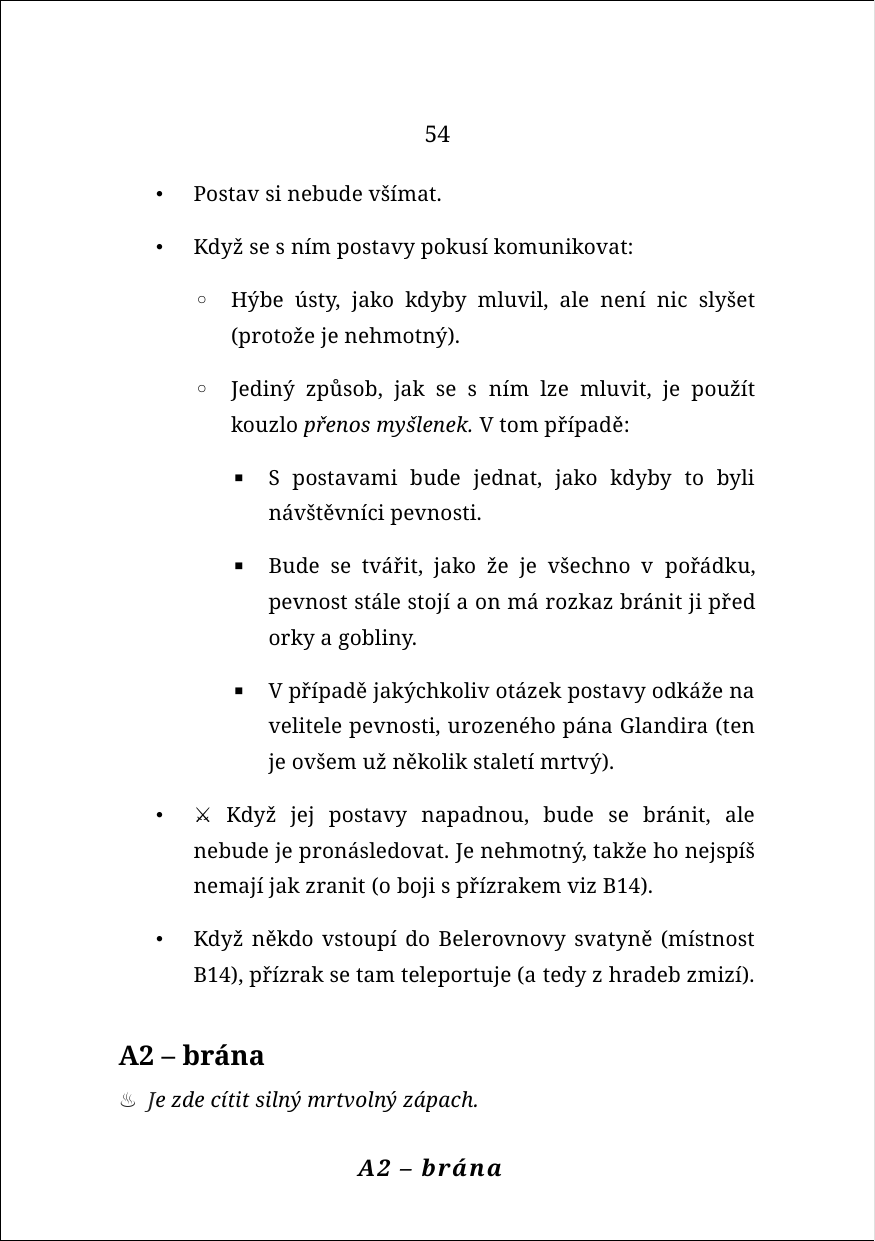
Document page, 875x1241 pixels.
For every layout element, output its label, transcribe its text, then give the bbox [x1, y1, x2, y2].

list Když se s⁠ ním postavy pokusí komunikovat: [156, 232, 756, 261]
list Postav si nebude všímat. [156, 179, 756, 207]
list Hýbe ústy, jako kdyby mluvil, ale není nic slyšet (protože je nehmotný). [193, 285, 756, 349]
list ⚔ Když jej postavy napadnou, bude se bránit, ale nebude je pronásledovat. Je nehmotný, takže ho nejspíš nemají jak zranit (o⁠ boji s⁠ přízrakem viz B14). [156, 800, 756, 900]
subtitle A2 – brána [118, 1037, 756, 1074]
list S⁠ postavami bude jednat, jako kdyby to byli návštěvníci pevnosti. [231, 463, 756, 527]
list Bude se tvářit, jako že je všechno v⁠ pořádku, pevnost stále stojí a⁠ on má rozkaz bránit ji před orky a⁠ gobliny. [231, 552, 756, 651]
list V⁠ případě jakýchkoliv otázek postavy odkáže na velitele pevnosti, urozeného pána Glandira (ten je ovšem už několik staletí mrtvý). [231, 676, 756, 775]
text ♨ Je zde cítit silný mrtvolný zápach. [118, 1086, 756, 1114]
list Když někdo vstoupí do Belerovnovy svatyně (místnost B14), přízrak se tam teleportuje (a⁠ tedy z⁠ hradeb zmizí). [156, 924, 756, 988]
list Jediný způsob, jak se s⁠ ním lze mluvit, je použít kouzlo přenos myšlenek. V⁠ tom případě: [193, 374, 756, 438]
